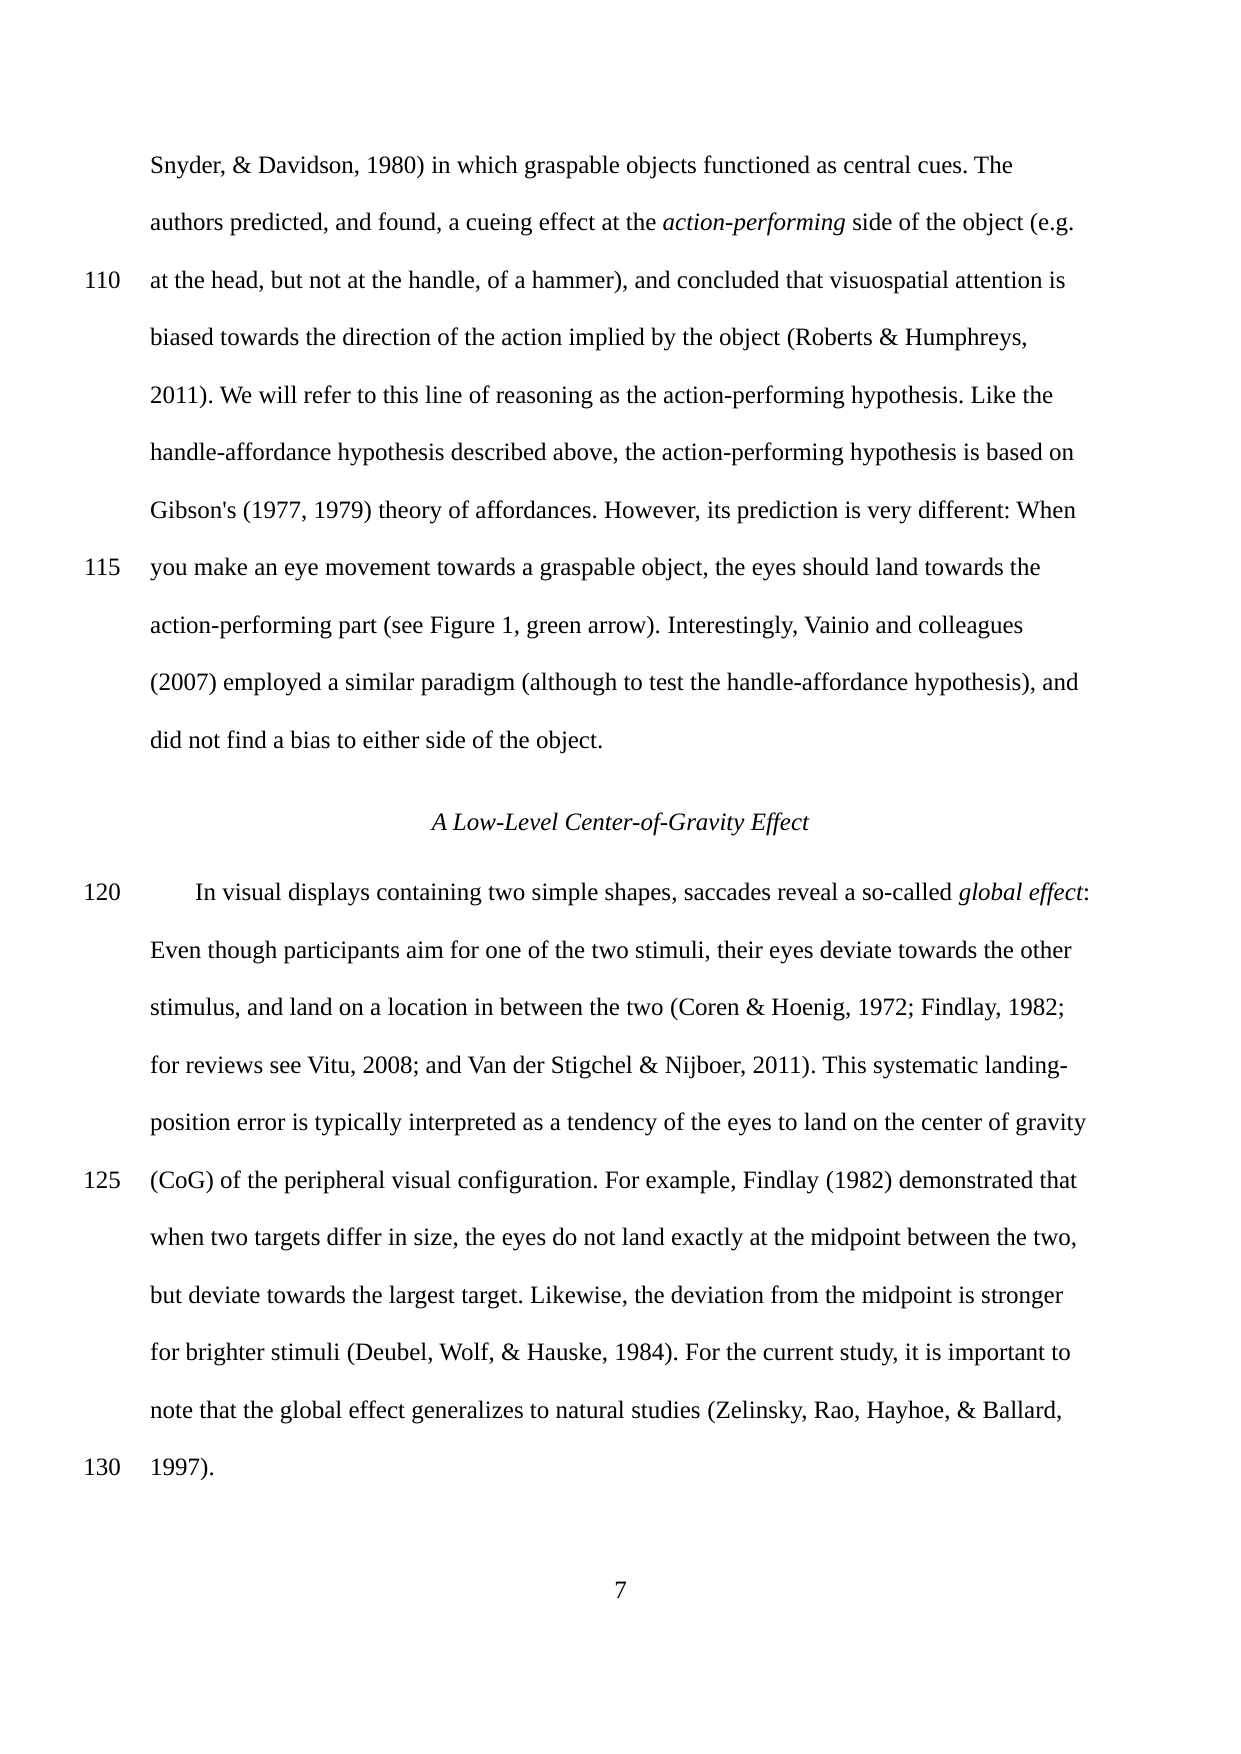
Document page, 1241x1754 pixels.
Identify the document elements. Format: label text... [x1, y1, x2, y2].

text In visual displays containing two simple shapes, saccades reveal a so-called global effect: Even though participants aim for one of the two stimuli, their eyes deviate towards the other stimulus, and land on a location in between the two (Coren & Hoenig, 1972; Findlay, 1982; for reviews see Vitu, 2008; and Van der Stigchel & Nijboer, 2011). This systematic landing-position error is typically interpreted as a tendency of the eyes to land on the center of gravity (CoG) of the peripheral visual configuration. For example, Findlay (1982) demonstrated that when two targets differ in size, the eyes do not land exactly at the midpoint between the two, but deviate towards the largest target. Likewise, the deviation from the midpoint is stronger for brighter stimuli (Deubel, Wolf, & Hauske, 1984). For the current study, it is important to note that the global effect generalizes to natural studies (Zelinsky, Rao, Hayhoe, & Ballard, 1997). [150, 877, 1091, 1481]
text Snyder, & Davidson, 1980) in which graspable objects functioned as central cues. The authors predicted, and found, a cueing effect at the action-performing side of the object (e.g. at the head, but not at the handle, of a hammer), and concluded that visuospatial attention is biased towards the direction of the action implied by the object (Roberts & Humphreys, 2011). We will refer to this line of reasoning as the action-performing hypothesis. Like the handle-affordance hypothesis described above, the action-performing hypothesis is based on Gibson's (1977, 1979) theory of affordances. However, its prediction is very different: When you make an eye movement towards a graspable object, the eyes should land towards the action-performing part (see Figure 1, green arrow). Interestingly, Vainio and colleagues (2007) employed a similar paradigm (although to test the handle-affordance hypothesis), and did not find a bias to either side of the object. [150, 150, 1091, 754]
subtitle A Low-Level Center-of-Gravity Effect [150, 807, 1091, 836]
